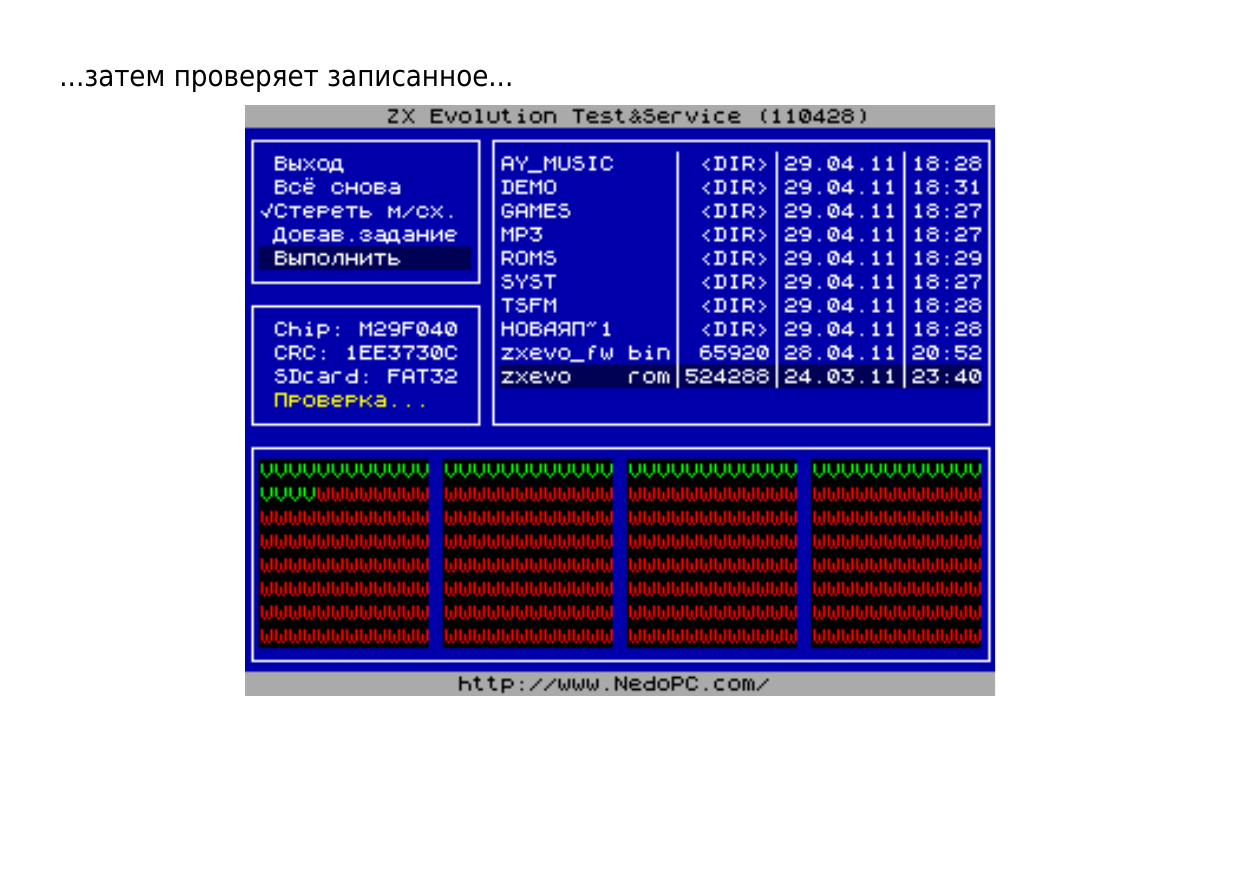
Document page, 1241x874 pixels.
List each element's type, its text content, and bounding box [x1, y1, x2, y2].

picture [245, 105, 995, 696]
text ...затем проверяет записанное... [59, 59, 1181, 93]
